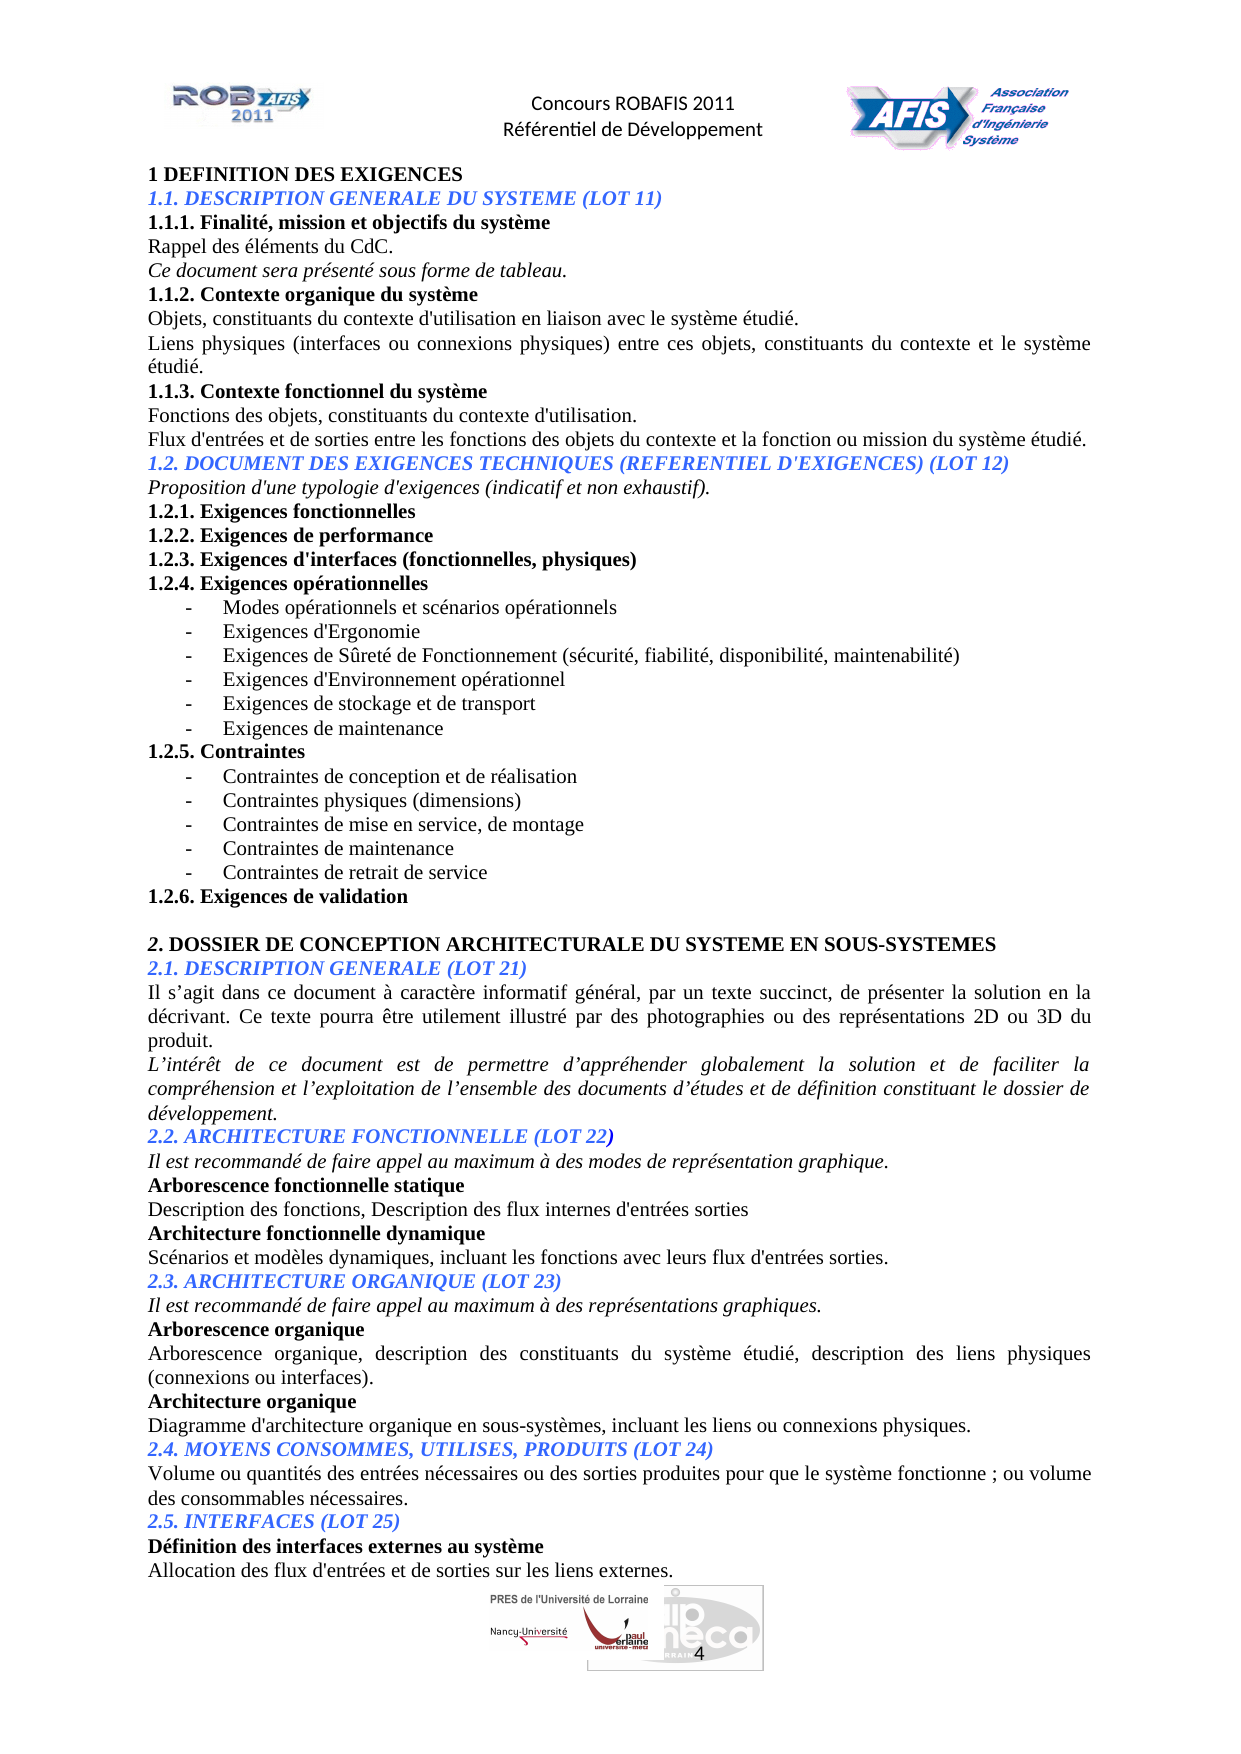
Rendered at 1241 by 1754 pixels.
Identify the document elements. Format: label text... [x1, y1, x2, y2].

list Contraintes physiques (dimensions) [185, 788, 1092, 812]
list Exigences de maintenance [185, 715, 1092, 739]
text 1.2. DOCUMENT DES EXIGENCES TECHNIQUES (REFERENTIEL D'EXIGENCES) (LOT 12) [148, 451, 1092, 475]
text Ce document sera présenté sous forme de tableau. [148, 258, 1092, 282]
text Arborescence organique [148, 1317, 1092, 1341]
list Contraintes de conception et de réalisation [185, 763, 1092, 788]
text Description des fonctions, Description des flux internes d'entrées sorties [148, 1197, 1092, 1221]
text Proposition d'une typologie d'exigences (indicatif et non exhaustif). [148, 475, 1092, 499]
text 1.2.6. Exigences de validation [148, 884, 1092, 908]
text Il est recommandé de faire appel au maximum à des modes de représentation graphique. [148, 1148, 1092, 1173]
list Contraintes de mise en service, de montage [185, 812, 1092, 836]
text Arborescence fonctionnelle statique [148, 1173, 1092, 1197]
text 1.1. DESCRIPTION GENERALE DU SYSTEME (LOT 11) [148, 186, 1092, 210]
text Arborescence organique, description des constituants du système étudié, description des liens physiques (connexions ou interfaces). [148, 1341, 1092, 1389]
text Allocation des flux d'entrées et de sorties sur les liens externes. [148, 1558, 1092, 1582]
text Objets, constituants du contexte d'utilisation en liaison avec le système étudié. [148, 306, 1092, 330]
text Diagramme d'architecture organique en sous-systèmes, incluant les liens ou connexions physiques. [148, 1413, 1092, 1437]
text Architecture organique [148, 1389, 1092, 1413]
picture [164, 82, 324, 129]
text 2.1. DESCRIPTION GENERALE (LOT 21) [148, 956, 1092, 980]
text 2.2. ARCHITECTURE FONCTIONNELLE (LOT 22) [148, 1124, 1092, 1148]
text 1.2.2. Exigences de performance [148, 523, 1092, 547]
list Exigences d'Ergonomie [185, 619, 1092, 643]
list Exigences de Sûreté de Fonctionnement (sécurité, fiabilité, disponibilité, maintenabilité) [185, 643, 1092, 667]
list Exigences d'Environnement opérationnel [185, 667, 1092, 691]
text Architecture fonctionnelle dynamique [148, 1221, 1092, 1245]
text 2.3. ARCHITECTURE ORGANIQUE (LOT 23) [148, 1269, 1092, 1293]
text 2.5. INTERFACES (LOT 25) [148, 1509, 1092, 1533]
text Volume ou quantités des entrées nécessaires ou des sorties produites pour que le système fonctionne ; ou volume des consommables nécessaires. [148, 1461, 1092, 1509]
text Il est recommandé de faire appel au maximum à des représentations graphiques. [148, 1293, 1092, 1317]
text 1.2.4. Exigences opérationnelles [148, 571, 1092, 595]
text Flux d'entrées et de sorties entre les fonctions des objets du contexte et la fonction ou mission du système étudié. [148, 427, 1092, 451]
list Exigences de stockage et de transport [185, 691, 1092, 715]
text 2.4. MOYENS CONSOMMES, UTILISES, PRODUITS (LOT 24) [148, 1437, 1092, 1461]
picture [841, 82, 1074, 153]
text 1.1.1. Finalité, mission et objectifs du système [148, 210, 1092, 234]
text Il s’agit dans ce document à caractère informatif général, par un texte succinct, de présenter la solution en la décrivant. Ce texte pourra être utilement illustré par des photographies ou des représentations 2D ou 3D du produit. [148, 980, 1092, 1052]
text 1 DEFINITION DES EXIGENCES [148, 162, 1092, 186]
text 1.2.1. Exigences fonctionnelles [148, 499, 1092, 523]
text Scénarios et modèles dynamiques, incluant les fonctions avec leurs flux d'entrées sorties. [148, 1245, 1092, 1269]
list Contraintes de retrait de service [185, 860, 1092, 884]
text 1.1.2. Contexte organique du système [148, 282, 1092, 306]
list Contraintes de maintenance [185, 836, 1092, 860]
text Définition des interfaces externes au système [148, 1533, 1092, 1558]
list Modes opérationnels et scénarios opérationnels [185, 595, 1092, 619]
text Rappel des éléments du CdC. [148, 234, 1092, 258]
text L’intérêt de ce document est de permettre d’appréhender globalement la solution et de faciliter la compréhension et l’exploitation de l’ensemble des documents d’études et de définition constituant le dossier de développement. [148, 1052, 1092, 1124]
text 2. DOSSIER DE CONCEPTION ARCHITECTURALE DU SYSTEME EN SOUS-SYSTEMES [148, 932, 1092, 956]
text Fonctions des objets, constituants du contexte d'utilisation. [148, 403, 1092, 427]
picture [588, 1586, 763, 1670]
text 1.2.5. Contraintes [148, 739, 1092, 763]
text 1.2.3. Exigences d'interfaces (fonctionnelles, physiques) [148, 547, 1092, 571]
text Liens physiques (interfaces ou connexions physiques) entre ces objets, constituants du contexte et le système étudié. [148, 330, 1092, 378]
picture [489, 1593, 648, 1651]
text 1.1.3. Contexte fonctionnel du système [148, 378, 1092, 403]
